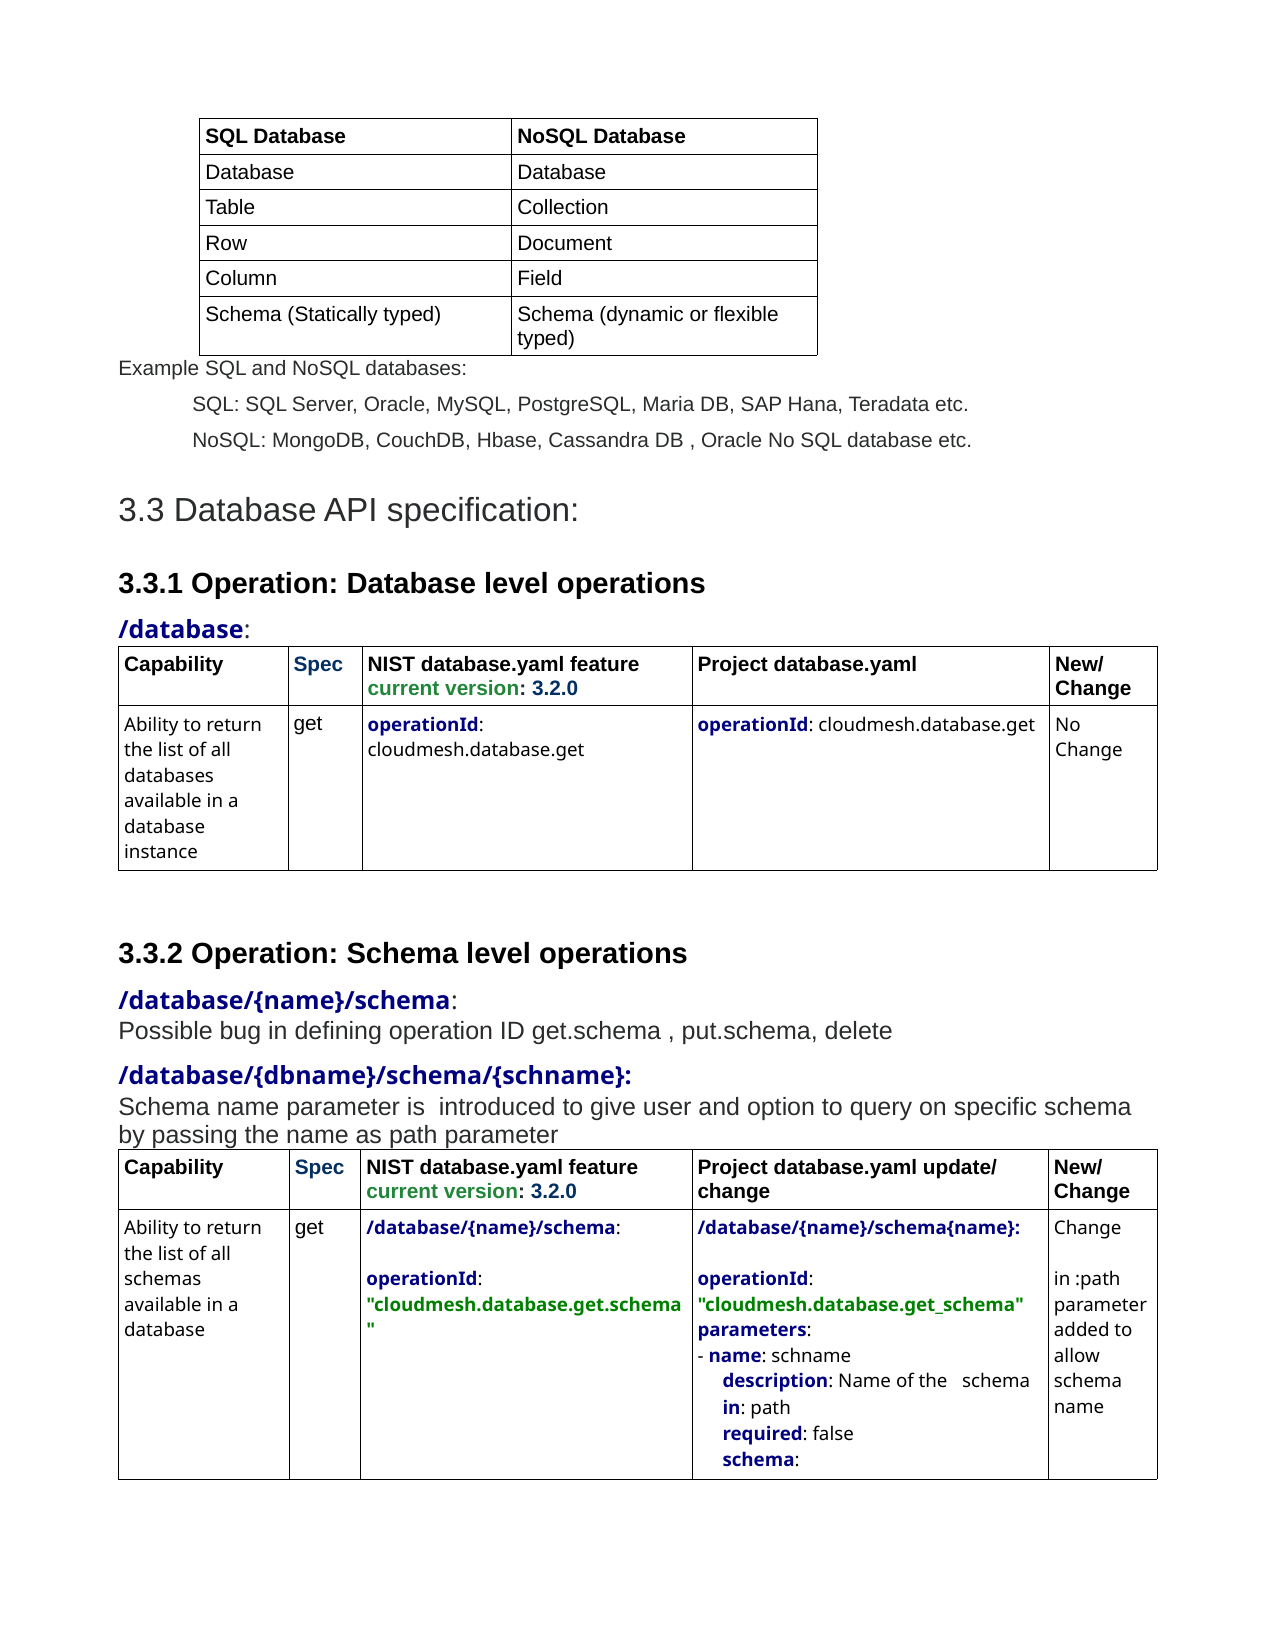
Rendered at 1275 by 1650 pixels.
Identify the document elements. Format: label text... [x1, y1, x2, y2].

text Schema name parameter is introduced to give user and option to query on specific schema by passing the name as path parameter [118, 1092, 1157, 1149]
text /database/{dbname}/schema/{schname}: [118, 1058, 1157, 1092]
table_cell get [290, 1210, 360, 1479]
table_cell Database [512, 155, 817, 189]
table_cell No Change [1050, 706, 1157, 870]
table_cell operationId: cloudmesh.database.get [363, 706, 692, 870]
table_cell Ability to return the list of all schemas available in a database [119, 1210, 289, 1479]
text Example SQL and NoSQL databases: [118, 355, 1157, 379]
table_cell Ability to return the list of all databases available in a database instance [119, 706, 288, 870]
text SQL: SQL Server, Oracle, MySQL, PostgreSQL, Maria DB, SAP Hana, Teradata etc. [192, 392, 1157, 416]
table_cell Database [200, 155, 511, 189]
subtitle 3.3.1 Operation: Database level operations [118, 566, 1157, 599]
text NoSQL: MongoDB, CouchDB, Hbase, Cassandra DB , Oracle No SQL database etc. [192, 428, 1157, 452]
table_header Spec [290, 1150, 360, 1209]
table_cell Schema (Statically typed) [200, 297, 511, 355]
table_header Spec [289, 647, 362, 705]
table_header NIST database.yaml feature current version: 3.2.0 [361, 1150, 692, 1209]
table_header Project database.yaml [693, 647, 1049, 705]
subtitle 3.3.2 Operation: Schema level operations [118, 936, 1157, 970]
table_cell Row [200, 226, 511, 260]
table_header SQL Database [200, 119, 511, 154]
table_cell Document [512, 226, 817, 260]
text Possible bug in defining operation ID get.schema , put.schema, delete [118, 1016, 1157, 1045]
table_header Capability [119, 647, 288, 705]
table_cell /database/{name}/schema: operationId: "cloudmesh.database.get.schema" [361, 1210, 692, 1479]
text /database/{name}/schema: [118, 982, 1157, 1016]
table_cell get [289, 706, 362, 870]
table_cell operationId: cloudmesh.database.get [693, 706, 1049, 870]
table_header New/ Change [1049, 1150, 1157, 1209]
subtitle 3.3 Database API specification: [118, 490, 1157, 528]
table_header NoSQL Database [512, 119, 817, 154]
table_header Capability [119, 1150, 289, 1209]
table_header Project database.yaml update/ change [693, 1150, 1048, 1209]
table_cell Schema (dynamic or flexible typed) [512, 297, 817, 355]
table_cell Change in :path parameter added to allow schema name [1049, 1210, 1157, 1479]
table_cell Column [200, 261, 511, 296]
table_cell Collection [512, 190, 817, 225]
table_header NIST database.yaml feature current version: 3.2.0 [363, 647, 692, 705]
table_cell Field [512, 261, 817, 296]
text /database: [118, 612, 1157, 646]
table_cell /database/{name}/schema{name}: operationId: "cloudmesh.database.get_schema" parameters: - name: schname description: Name of the schema in: path required: false schema: [693, 1210, 1048, 1479]
table_cell Table [200, 190, 511, 225]
table_header New/ Change [1050, 647, 1157, 705]
